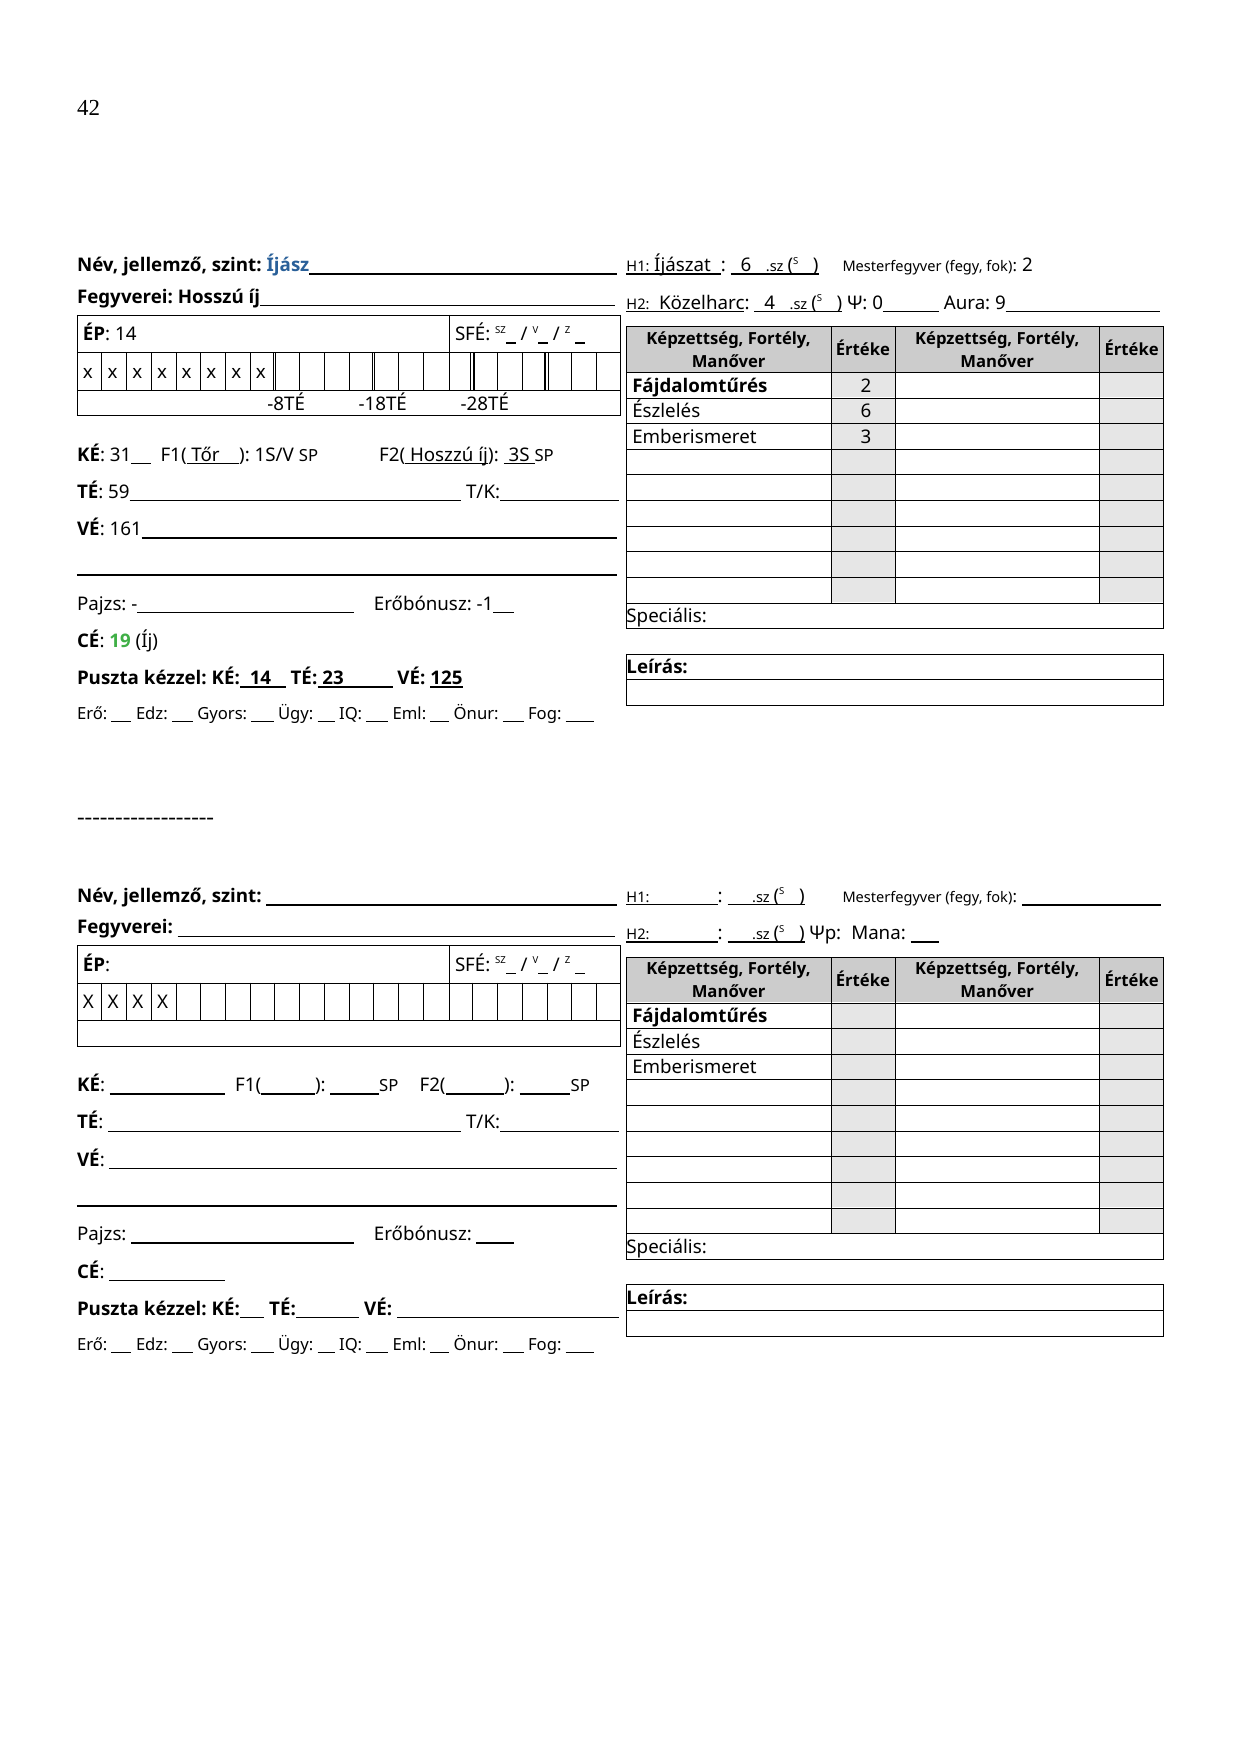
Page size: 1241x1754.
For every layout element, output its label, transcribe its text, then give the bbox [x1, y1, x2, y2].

table_header Képzettség, Fortély, Manőver [896, 958, 1099, 1002]
text Pajzs: - Erőbónusz: -1 [77, 590, 620, 616]
table_cell [832, 527, 895, 551]
table_cell x [127, 353, 151, 390]
table_cell [627, 1311, 1163, 1336]
table_cell [201, 984, 225, 1020]
text Puszta kézzel: KÉ: TÉ: VÉ: [77, 1295, 620, 1321]
table_cell [627, 1080, 831, 1105]
text CÉ: [77, 1258, 620, 1283]
table_cell [896, 1157, 1099, 1182]
table_header Képzettség, Fortély, Manőver [627, 327, 831, 372]
table_cell [78, 1021, 620, 1046]
table_cell [1100, 1029, 1163, 1054]
text Név, jellemző, szint: Íjász [77, 252, 620, 277]
table_cell [597, 353, 620, 390]
table_header Értéke [1100, 958, 1163, 1002]
table_cell [896, 1080, 1099, 1105]
table_cell Észlelés [627, 399, 831, 423]
table_cell [896, 578, 1099, 602]
table_cell [325, 353, 349, 390]
table_cell [896, 1183, 1099, 1207]
table_cell [473, 984, 497, 1020]
table_cell Speciális: [627, 1234, 1163, 1259]
table_header Képzettség, Fortély, Manőver [627, 958, 831, 1002]
table_cell [1100, 1132, 1163, 1156]
text 42 [77, 94, 1163, 120]
text Erő: Edz: Gyors: Ügy: IQ: Eml: Önur: Fog: [77, 1332, 620, 1355]
table_cell 2 [832, 373, 895, 397]
table_cell [896, 1055, 1099, 1079]
table_cell x [251, 353, 273, 390]
table_cell x [201, 353, 225, 390]
table_cell X [127, 984, 151, 1020]
table_cell [627, 1106, 831, 1131]
table_cell x [102, 353, 126, 390]
table_cell [627, 1132, 831, 1156]
table_cell [498, 353, 522, 390]
table_cell [424, 984, 449, 1020]
table_cell [450, 984, 472, 1020]
table_cell -8TÉ -18TÉ -28TÉ [78, 391, 620, 415]
text KÉ: 31 F1( Tőr ): 1S/V SP F2( Hoszzú íj): 3S SP [77, 441, 620, 466]
table_cell [832, 578, 895, 602]
table_cell [1100, 399, 1163, 423]
table_cell [475, 353, 497, 390]
table_cell Észlelés [627, 1029, 831, 1054]
table_cell [896, 501, 1099, 526]
table_cell [1100, 475, 1163, 500]
table_cell x [78, 353, 101, 390]
table_cell [300, 984, 324, 1020]
text TÉ: T/K: [77, 1109, 620, 1134]
table_cell [1100, 1157, 1163, 1182]
table_cell 6 [832, 399, 895, 423]
text VÉ: [77, 1146, 620, 1172]
table_cell [450, 353, 470, 390]
text H1: Íjászat : 6 .sz (S ) Mesterfegyver (fegy, fok): 2 [626, 252, 1163, 277]
table_cell [627, 475, 831, 500]
table_cell Emberismeret [627, 1055, 831, 1079]
table_header ÉP: [78, 946, 449, 983]
table_cell [523, 984, 547, 1020]
table_cell [548, 984, 571, 1020]
table_cell Emberismeret [627, 424, 831, 449]
table_cell [375, 353, 398, 390]
text ------------------ [77, 803, 1163, 829]
text H1: : .sz (S ) Mesterfegyver (fegy, fok): [626, 882, 1163, 908]
table_cell Fájdalomtűrés [627, 1004, 831, 1028]
text Erő: Edz: Gyors: Ügy: IQ: Eml: Önur: Fog: [77, 702, 620, 725]
table_cell [896, 373, 1099, 397]
table_cell [1100, 424, 1163, 449]
table_cell [325, 984, 349, 1020]
table_cell [1100, 1080, 1163, 1105]
table_cell [1100, 527, 1163, 551]
text KÉ: F1( ): SP F2( ): SP [77, 1071, 620, 1097]
table_cell [896, 1132, 1099, 1156]
table_header Leírás: [627, 655, 1163, 679]
table_cell [832, 1055, 895, 1079]
table_cell X [152, 984, 176, 1020]
table_cell [627, 1209, 831, 1233]
table_header SFÉ: SZ / V / Z [450, 946, 620, 983]
text Fegyverei: Hosszú íj [77, 283, 620, 309]
table_cell [572, 353, 596, 390]
table_cell [1100, 552, 1163, 577]
table_cell [832, 1209, 895, 1233]
table_cell [896, 1029, 1099, 1054]
table_cell [424, 353, 449, 390]
table_cell [627, 1157, 831, 1182]
table_cell [627, 552, 831, 577]
table_cell [832, 1029, 895, 1054]
table_cell [276, 353, 299, 390]
table_cell [1100, 373, 1163, 397]
table_cell [1100, 501, 1163, 526]
text Név, jellemző, szint: [77, 882, 620, 908]
table_cell [832, 1157, 895, 1182]
table_cell [832, 1106, 895, 1131]
table_header Értéke [1100, 327, 1163, 372]
table_header Értéke [832, 327, 895, 372]
table_cell Fájdalomtűrés [627, 373, 831, 397]
table_header Leírás: [627, 1285, 1163, 1310]
table_cell [896, 450, 1099, 474]
table_cell [226, 984, 250, 1020]
text H2: Közelharc: 4 .sz (S ) Ψ: 0 Aura: 9 [626, 289, 1163, 314]
table_cell [832, 450, 895, 474]
table_cell [498, 984, 522, 1020]
table_cell [832, 501, 895, 526]
text H2: : .sz (S ) Ψp: Mana: [626, 919, 1163, 945]
text TÉ: 59 T/K: [77, 478, 620, 504]
table_cell [627, 680, 1163, 705]
table_cell [350, 353, 372, 390]
table_cell [832, 1132, 895, 1156]
table_cell [1100, 578, 1163, 602]
table_cell [275, 984, 299, 1020]
table_cell [896, 1106, 1099, 1131]
table_cell [832, 1183, 895, 1207]
table_cell x [226, 353, 250, 390]
text CÉ: 19 (Íj) [77, 627, 620, 653]
text VÉ: 161 [77, 516, 620, 541]
table_cell [572, 984, 596, 1020]
table_cell [1100, 1055, 1163, 1079]
table_header SFÉ: SZ / V / Z [450, 316, 620, 352]
table_cell [549, 353, 571, 390]
table_cell [896, 1209, 1099, 1233]
table_cell [1100, 450, 1163, 474]
table_cell [1100, 1004, 1163, 1028]
table_cell [627, 578, 831, 602]
table_cell [177, 984, 200, 1020]
table_cell [350, 984, 373, 1020]
table_cell [1100, 1106, 1163, 1131]
table_cell [627, 527, 831, 551]
table_cell X [78, 984, 101, 1020]
table_cell [399, 984, 423, 1020]
table_header ÉP: 14 [78, 316, 449, 352]
table_cell Speciális: [627, 604, 1163, 628]
table_cell [896, 1004, 1099, 1028]
table_cell x [152, 353, 176, 390]
table_cell [399, 353, 423, 390]
table_cell [896, 424, 1099, 449]
table_cell [832, 552, 895, 577]
table_cell [627, 450, 831, 474]
text Fegyverei: [77, 914, 620, 939]
table_cell X [102, 984, 126, 1020]
table_cell [523, 353, 544, 390]
table_cell [251, 984, 274, 1020]
text Puszta kézzel: KÉ: 14 TÉ: 23 VÉ: 125 [77, 665, 620, 690]
table_cell [832, 1004, 895, 1028]
table_cell [1100, 1209, 1163, 1233]
table_header Képzettség, Fortély, Manőver [896, 327, 1099, 372]
table_cell [896, 552, 1099, 577]
table_cell 3 [832, 424, 895, 449]
table_cell [597, 984, 620, 1020]
table_cell [832, 475, 895, 500]
table_cell [627, 1183, 831, 1207]
table_cell [896, 399, 1099, 423]
table_cell [300, 353, 324, 390]
table_cell [896, 527, 1099, 551]
table_header Értéke [832, 958, 895, 1002]
table_cell [1100, 1183, 1163, 1207]
table_cell [896, 475, 1099, 500]
table_cell x [177, 353, 200, 390]
table_cell [627, 501, 831, 526]
text Pajzs: Erőbónusz: [77, 1221, 620, 1246]
table_cell [374, 984, 398, 1020]
table_cell [832, 1080, 895, 1105]
